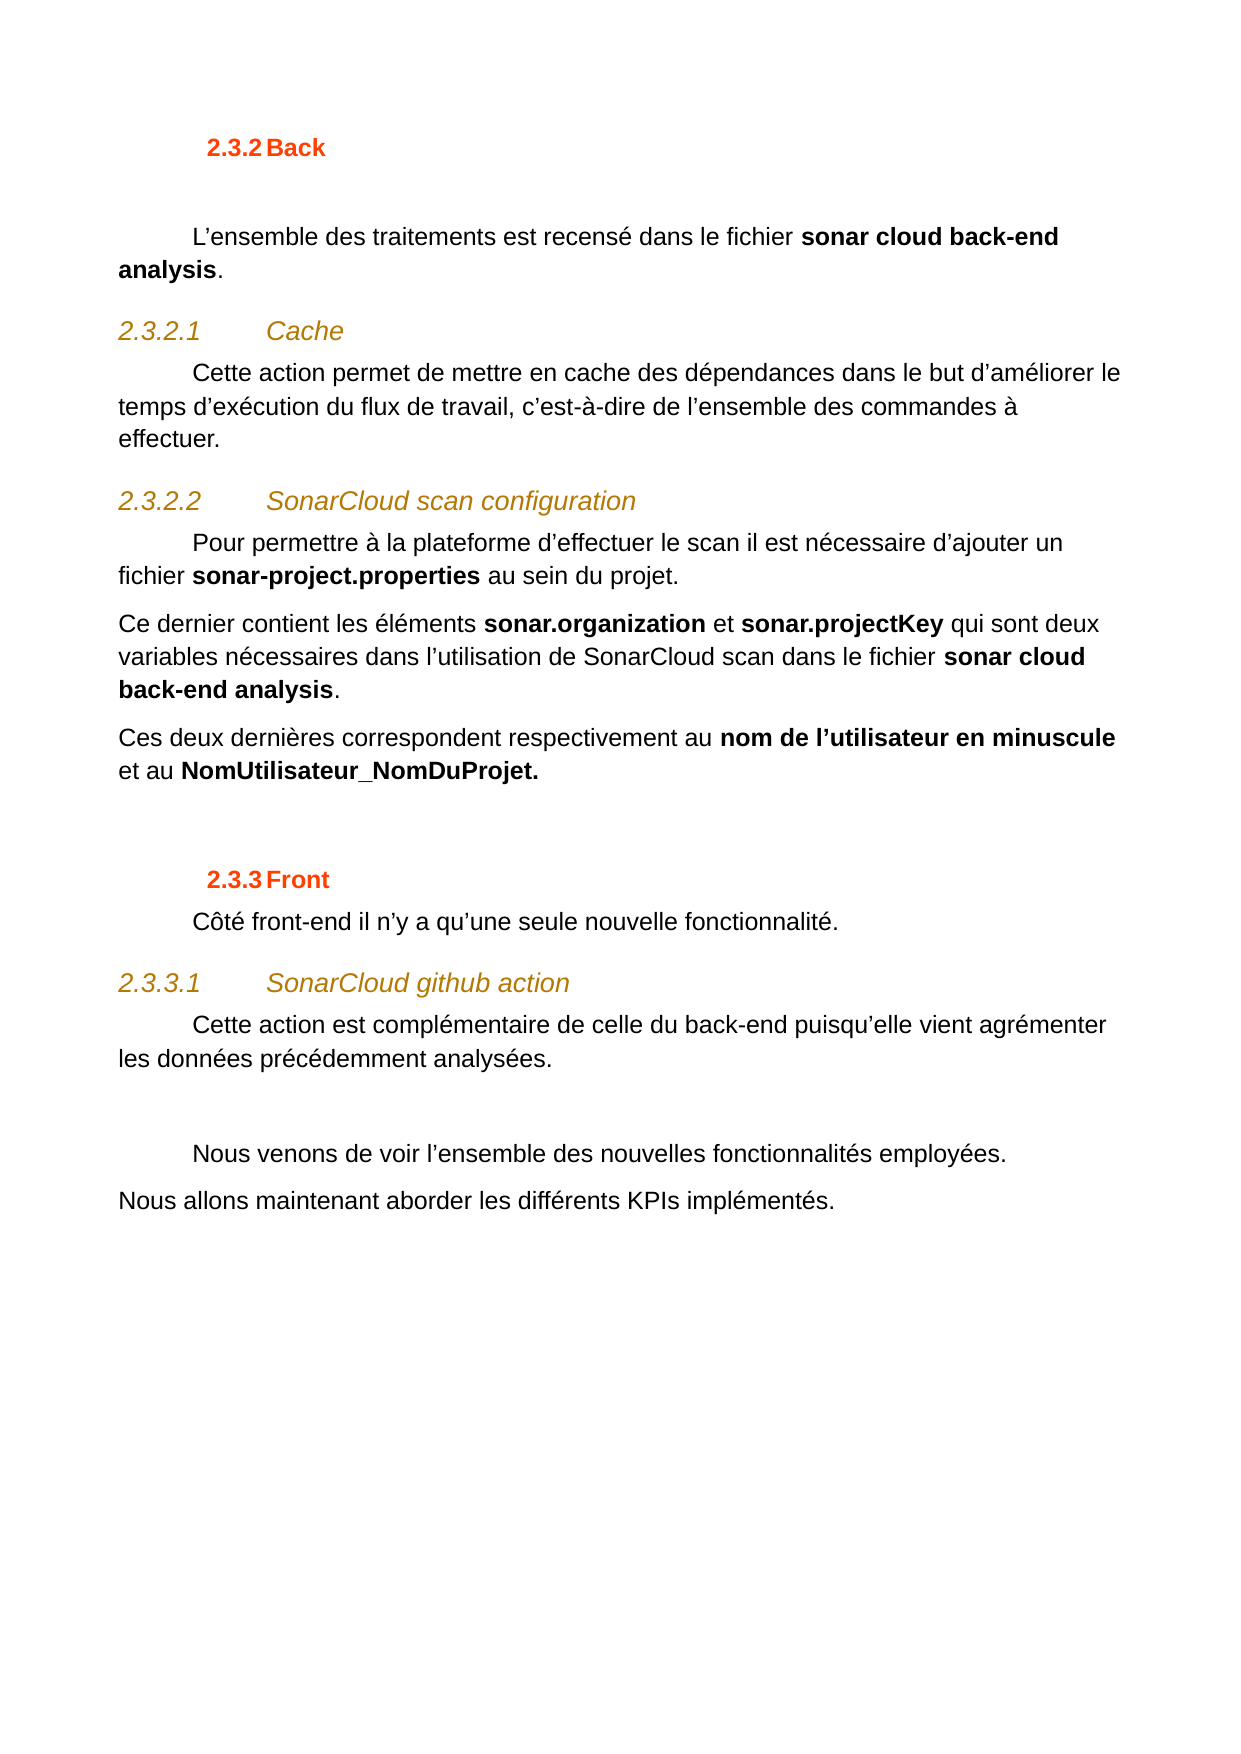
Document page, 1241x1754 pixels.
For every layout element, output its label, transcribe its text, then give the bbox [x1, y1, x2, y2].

subtitle SonarCloud scan configuration [118, 484, 1122, 516]
text Cette action est complémentaire de celle du back-end puisqu’elle vient agrémenter les données précédemment analysées. [118, 1011, 1122, 1072]
text Cette action permet de mettre en cache des dépendances dans le but d’améliorer le temps d’exécution du flux de travail, c’est-à-dire de l’ensemble des commandes à effectuer. [118, 358, 1122, 453]
text Nous allons maintenant aborder les différents KPIs implémentés. [118, 1186, 1122, 1215]
subtitle Cache [118, 315, 1122, 346]
text Nous venons de voir l’ensemble des nouvelles fonctionnalités employées. [118, 1139, 1122, 1167]
text Ces deux dernières correspondent respectivement au nom de l’utilisateur en minuscule et au NomUtilisateur_NomDuProjet. [118, 723, 1122, 784]
text Côté front-end il n’y a qu’une seule nouvelle fonctionnalité. [118, 907, 1122, 935]
subtitle Front [118, 865, 1122, 894]
text Ce dernier contient les éléments sonar.organization et sonar.projectKey qui sont deux variables nécessaires dans l’utilisation de SonarCloud scan dans le fichier sonar cloud back-end analysis. [118, 609, 1122, 704]
text Pour permettre à la plateforme d’effectuer le scan il est nécessaire d’ajouter un fichier sonar-project.properties au sein du projet. [118, 528, 1122, 590]
subtitle Back [118, 133, 1122, 161]
text L’ensemble des traitements est recensé dans le fichier sonar cloud back-end analysis. [118, 222, 1122, 283]
subtitle SonarCloud github action [118, 967, 1122, 998]
